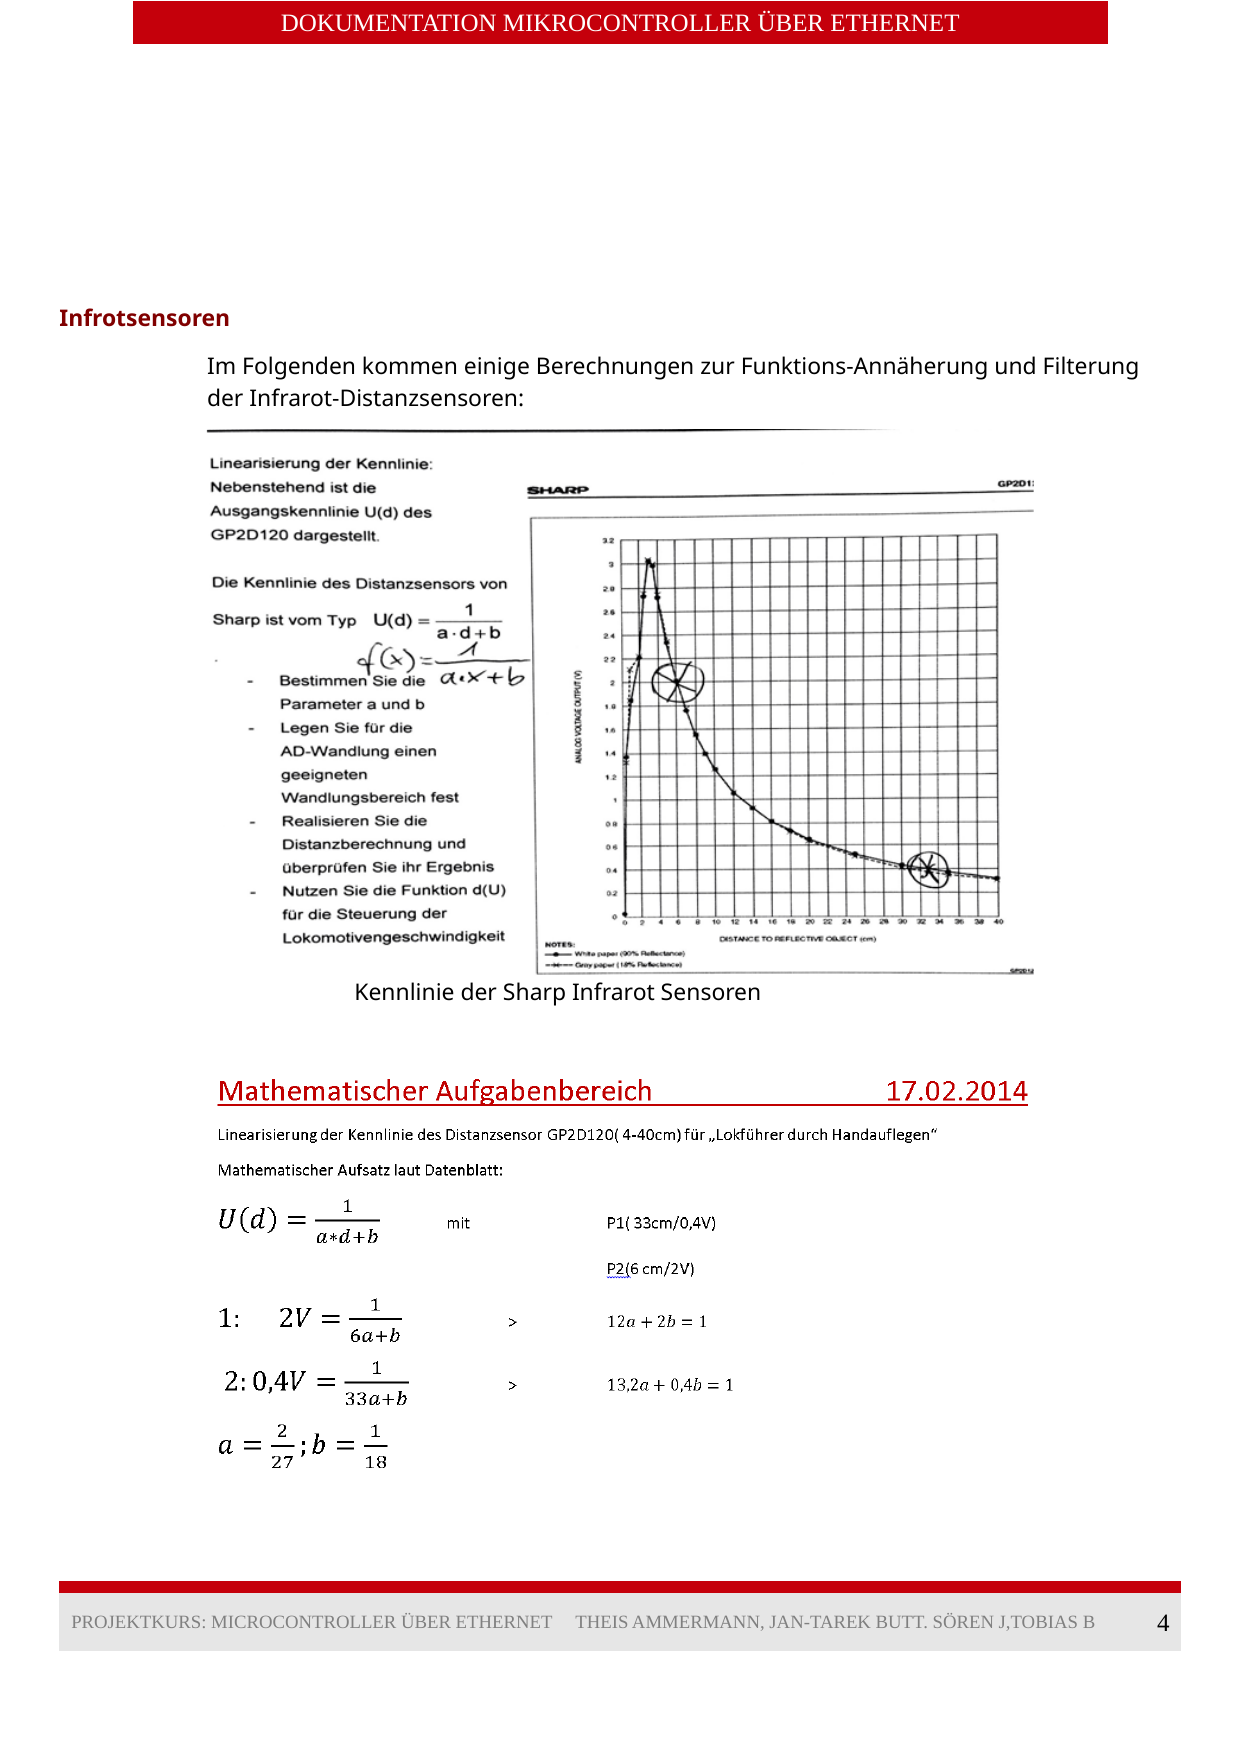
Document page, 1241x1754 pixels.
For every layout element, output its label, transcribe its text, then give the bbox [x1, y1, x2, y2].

text Infrotsensoren [59, 302, 1181, 333]
text Kennlinie der Sharp Infrarot Sensoren [354, 475, 1181, 1007]
picture [206, 429, 1034, 976]
picture [206, 1071, 1034, 1477]
text Im Folgenden kommen einige Berechnungen zur Funktions-Annäherung und Filterung der Infrarot-Distanzsensoren: [207, 350, 1181, 413]
